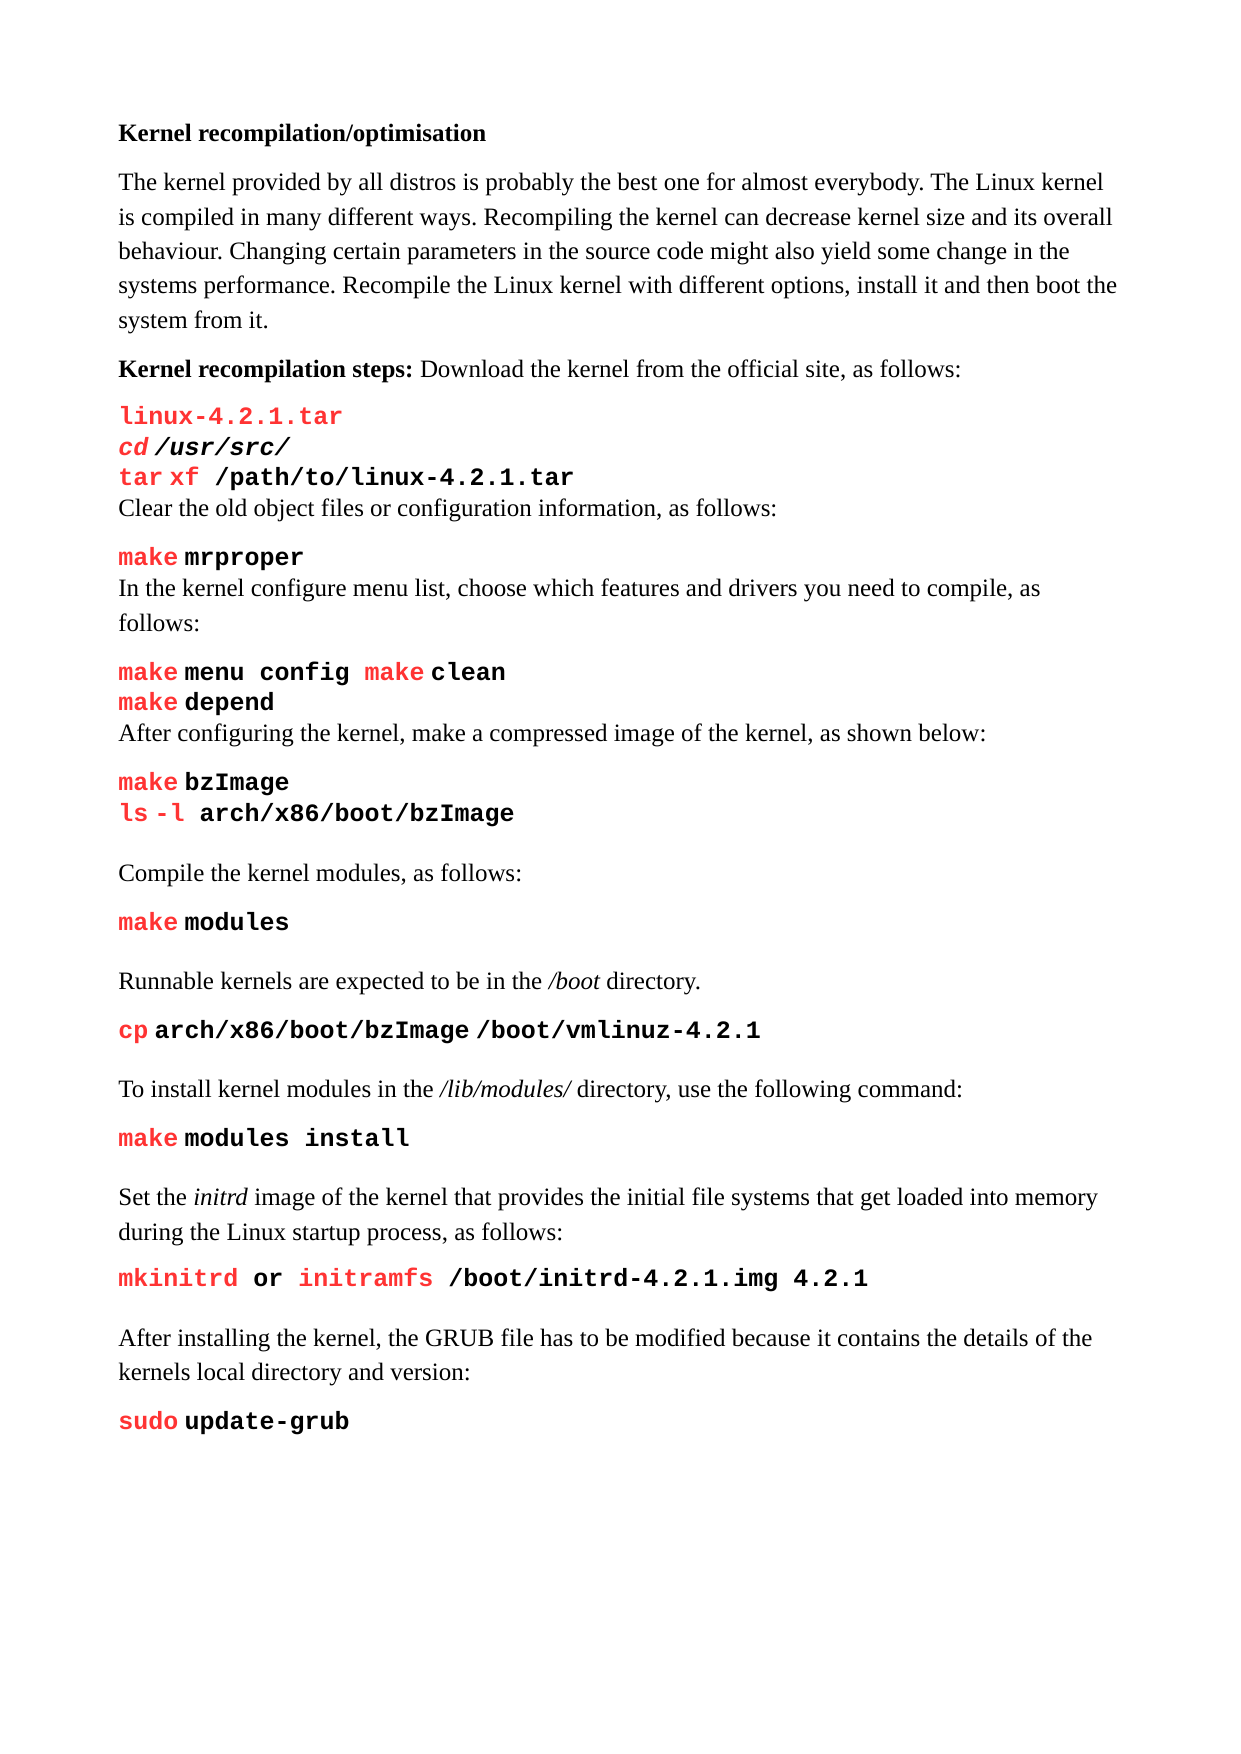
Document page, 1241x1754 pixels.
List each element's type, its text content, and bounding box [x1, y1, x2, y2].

text The kernel provided by all distros is probably the best one for almost everybody. The Linux kernel is compiled in many different ways. Recompiling the kernel can decrease kernel size and its overall behaviour. Changing certain parameters in the source code might also yield some change in the systems performance. Recompile the Linux kernel with different options, install it and then boot the system from it. [118, 167, 1122, 334]
text make modules [118, 907, 1122, 938]
text Compile the kernel modules, as follows: [118, 858, 1122, 887]
text Set the initrd image of the kernel that provides the initial file systems that get loaded into memory during the Linux startup process, as follows: [118, 1182, 1122, 1246]
text sudo update-grub [118, 1406, 1122, 1437]
text make bzImage [118, 767, 1122, 798]
text mkinitrd or initramfs /boot/initrd-4.2.1.img 4.2.1 [118, 1266, 1122, 1294]
text make menu config make clean [118, 657, 1122, 687]
text cd /usr/src/ [118, 432, 1122, 462]
text Kernel recompilation steps: Download the kernel from the official site, as follows: [118, 354, 1122, 383]
text Kernel recompilation/optimisation [118, 118, 1122, 147]
text After installing the kernel, the GRUB file has to be modified because it contains the details of the kernels local directory and version: [118, 1323, 1122, 1386]
text tar xf /path/to/linux-4.2.1.tar [118, 462, 1122, 493]
text To install kernel modules in the /lib/modules/ directory, use the following command: [118, 1074, 1122, 1103]
text In the kernel configure menu list, choose which features and drivers you need to compile, as follows: [118, 573, 1122, 636]
text cp arch/x86/boot/bzImage /boot/vmlinuz-4.2.1 [118, 1015, 1122, 1046]
text make mrproper [118, 542, 1122, 573]
text Clear the old object files or configuration information, as follows: [118, 493, 1122, 522]
text make depend [118, 687, 1122, 718]
text linux-4.2.1.tar [118, 403, 1122, 432]
text ls -l arch/x86/boot/bzImage [118, 798, 1122, 829]
text After configuring the kernel, make a compressed image of the kernel, as shown below: [118, 718, 1122, 747]
text make modules install [118, 1123, 1122, 1154]
text Runnable kernels are expected to be in the /boot directory. [118, 966, 1122, 995]
